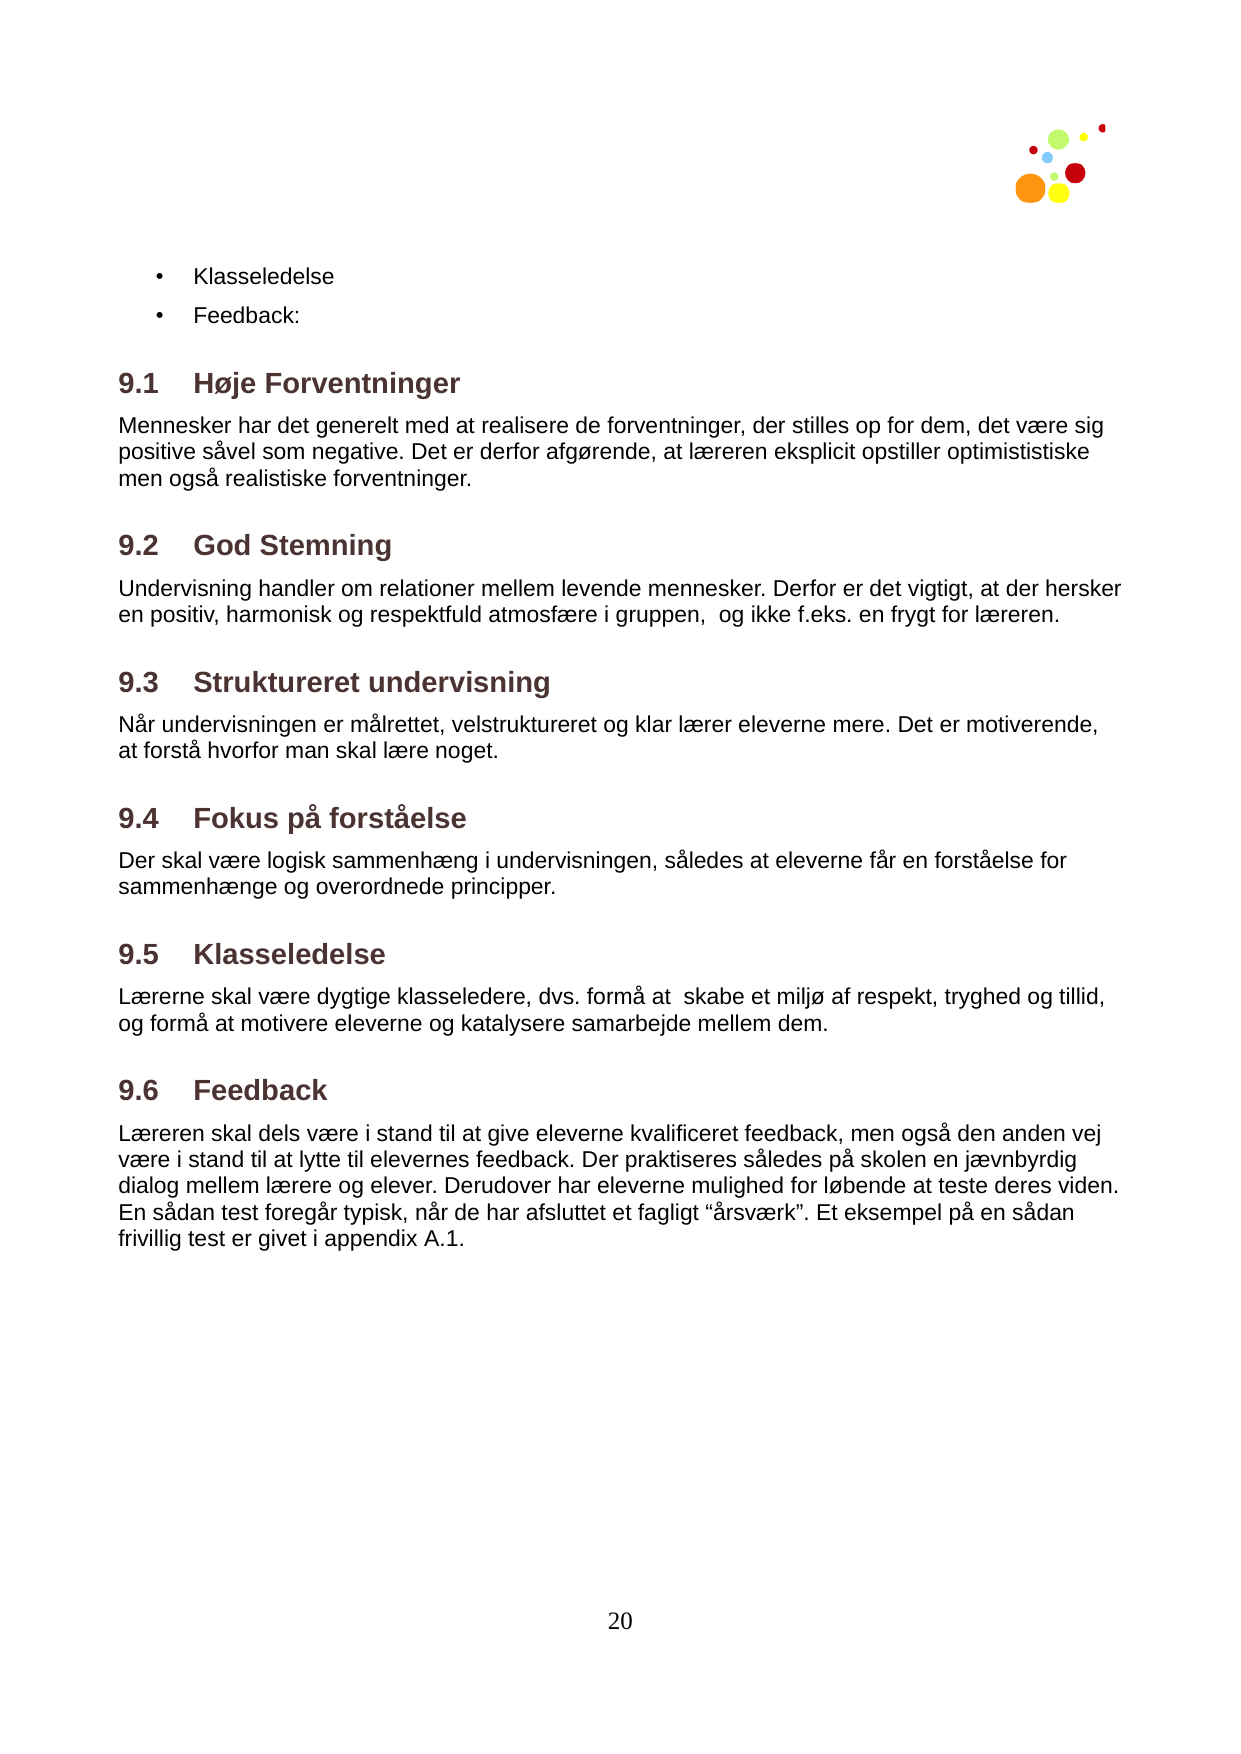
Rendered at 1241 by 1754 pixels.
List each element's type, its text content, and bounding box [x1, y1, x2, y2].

list Feedback: [156, 302, 1122, 328]
subtitle God Stemning [118, 528, 1122, 562]
subtitle Høje Forventninger [118, 366, 1122, 399]
subtitle Klasseledelse [118, 937, 1122, 971]
text Mennesker har det generelt med at realisere de forventninger, der stilles op for dem, det være sig positive såvel som negative. Det er derfor afgørende, at læreren eksplicit opstiller optimististiske men også realistiske forventninger. [118, 412, 1122, 491]
text Undervisning handler om relationer mellem levende mennesker. Derfor er det vigtigt, at der hersker en positiv, harmonisk og respektfuld atmosfære i gruppen, og ikke f.eks. en frygt for læreren. [118, 574, 1122, 627]
text Når undervisningen er målrettet, velstruktureret og klar lærer eleverne mere. Det er motiverende, at forstå hvorfor man skal lære noget. [118, 711, 1122, 763]
subtitle Struktureret undervisning [118, 665, 1122, 698]
text Lærerne skal være dygtige klasseledere, dvs. formå at skabe et miljø af respekt, tryghed og tillid, og formå at motivere eleverne og katalysere samarbejde mellem dem. [118, 983, 1122, 1036]
text Der skal være logisk sammenhæng i undervisningen, således at eleverne får en forståelse for sammenhænge og overordnede principper. [118, 847, 1122, 900]
picture [1015, 124, 1106, 203]
text Læreren skal dels være i stand til at give eleverne kvalificeret feedback, men også den anden vej være i stand til at lytte til elevernes feedback. Der praktiseres således på skolen en jævnbyrdig dialog mellem lærere og elever. Derudover har eleverne mulighed for løbende at teste deres viden. En sådan test foregår typisk, når de har afsluttet et fagligt “årsværk”. Et eksempel på en sådan frivillig test er givet i appendix A.1. [118, 1119, 1122, 1251]
list Klasseledelse [156, 263, 1122, 289]
subtitle Fokus på forståelse [118, 801, 1122, 834]
subtitle Feedback [118, 1073, 1122, 1107]
